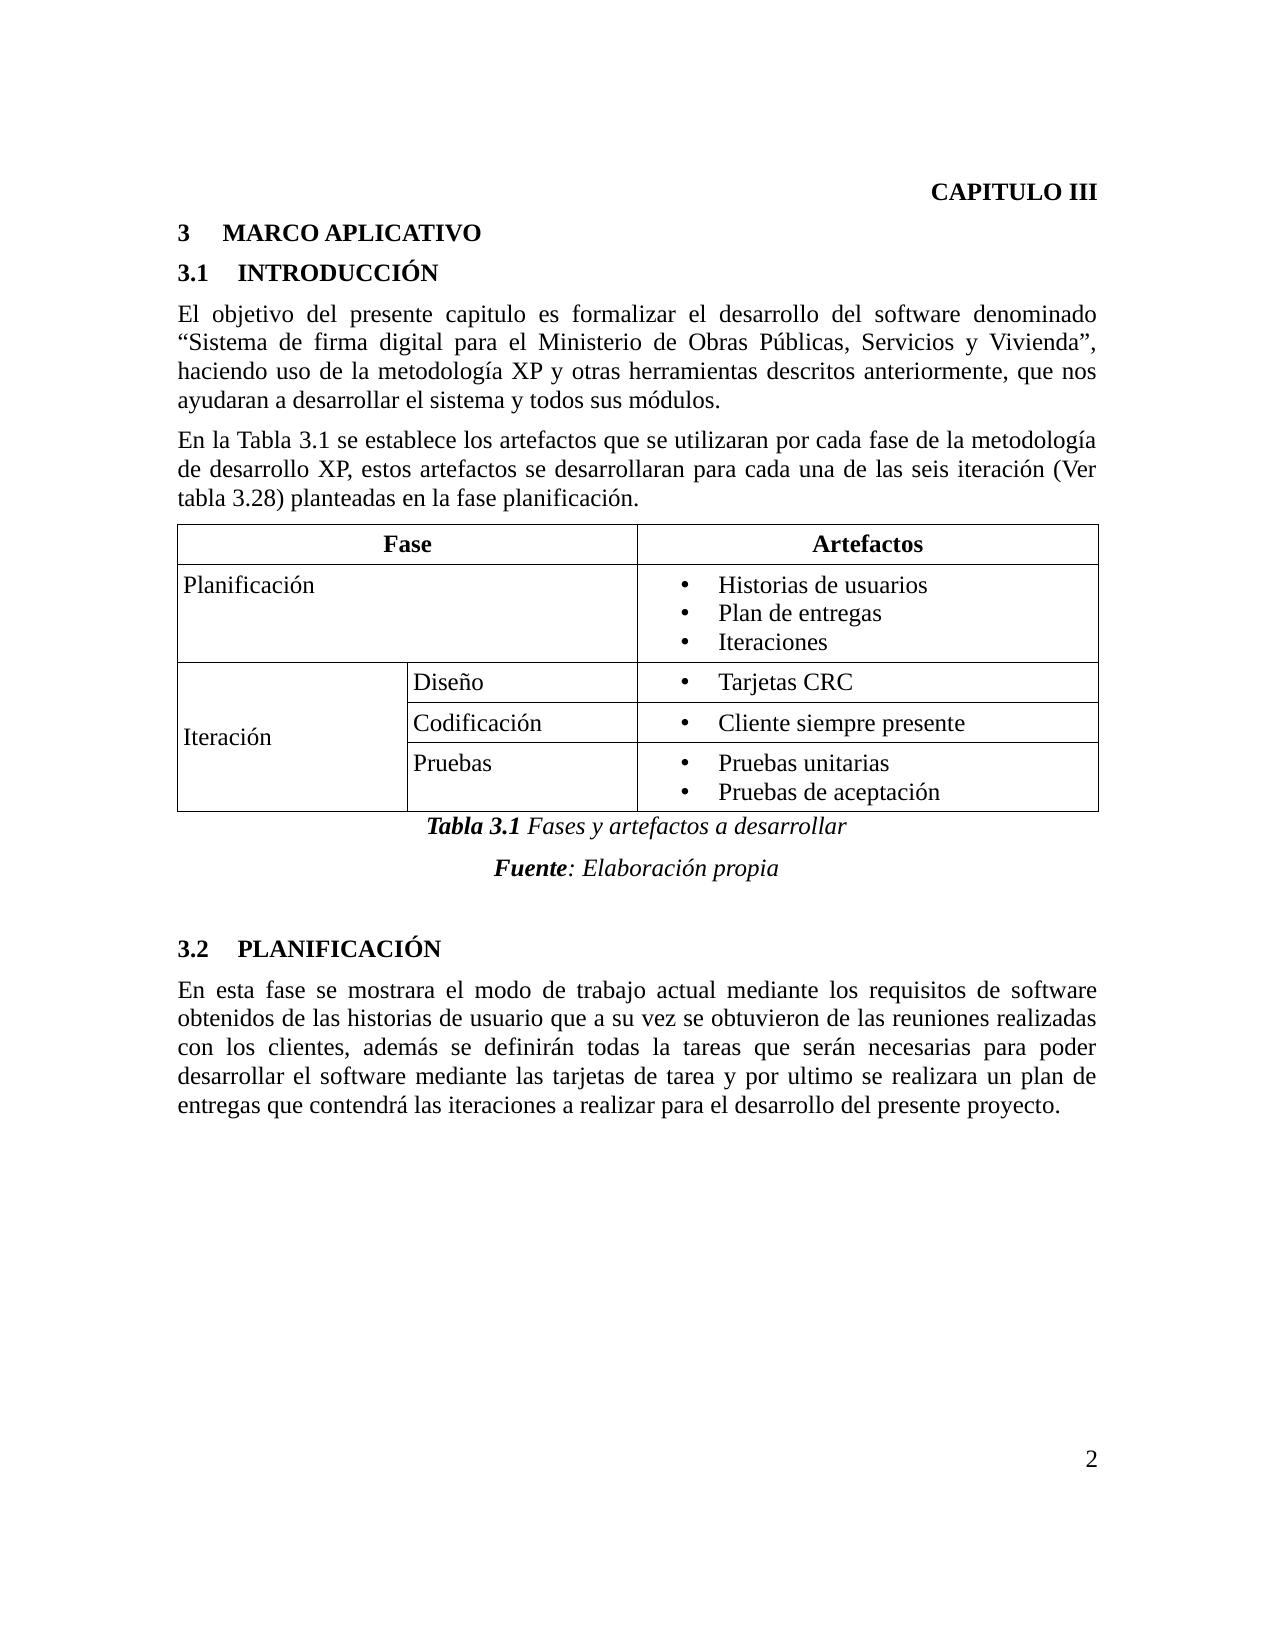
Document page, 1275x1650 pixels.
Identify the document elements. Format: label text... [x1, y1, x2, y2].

table_cell Tarjetas CRC [638, 663, 1098, 702]
text Tabla 3.1 Fases y artefactos a desarrollar [177, 812, 1098, 840]
table_header Artefactos [638, 525, 1098, 564]
table_cell Cliente siempre presente [638, 703, 1098, 742]
text El objetivo del presente capitulo es formalizar el desarrollo del software denominado “Sistema de firma digital para el Ministerio de Obras Públicas, Servicios y Vivienda”, haciendo uso de la metodología XP y otras herramientas descritos anteriormente, que nos ayudaran a desarrollar el sistema y todos sus módulos. [177, 299, 1098, 414]
table_cell Codificación [408, 703, 637, 742]
text En la Tabla 3.1 se establece los artefactos que se utilizaran por cada fase de la metodología de desarrollo XP, estos artefactos se desarrollaran para cada una de las seis iteración (Ver tabla 3.28) planteadas en la fase planificación. [177, 426, 1098, 512]
table_cell Planificación [178, 565, 637, 662]
table_header Fase [178, 525, 637, 564]
table_cell Pruebas [408, 743, 637, 811]
table_cell Pruebas unitarias Pruebas de aceptación [638, 743, 1098, 811]
text Fuente: Elaboración propia [177, 853, 1098, 881]
subtitle INTRODUCCIÓN [177, 258, 1098, 287]
subtitle PLANIFICACIÓN [177, 934, 1098, 963]
table_cell Diseño [408, 663, 637, 702]
table_cell Historias de usuarios Plan de entregas Iteraciones [638, 565, 1098, 662]
text En esta fase se mostrara el modo de trabajo actual mediante los requisitos de software obtenidos de las historias de usuario que a su vez se obtuvieron de las reuniones realizadas con los clientes, además se definirán todas la tareas que serán necesarias para poder desarrollar el software mediante las tarjetas de tarea y por ultimo se realizara un plan de entregas que contendrá las iteraciones a realizar para el desarrollo del presente proyecto. [177, 975, 1098, 1118]
title CAPITULO III [177, 177, 1098, 206]
subtitle MARCO APLICATIVO [177, 218, 1098, 246]
table_cell Iteración [178, 663, 407, 811]
